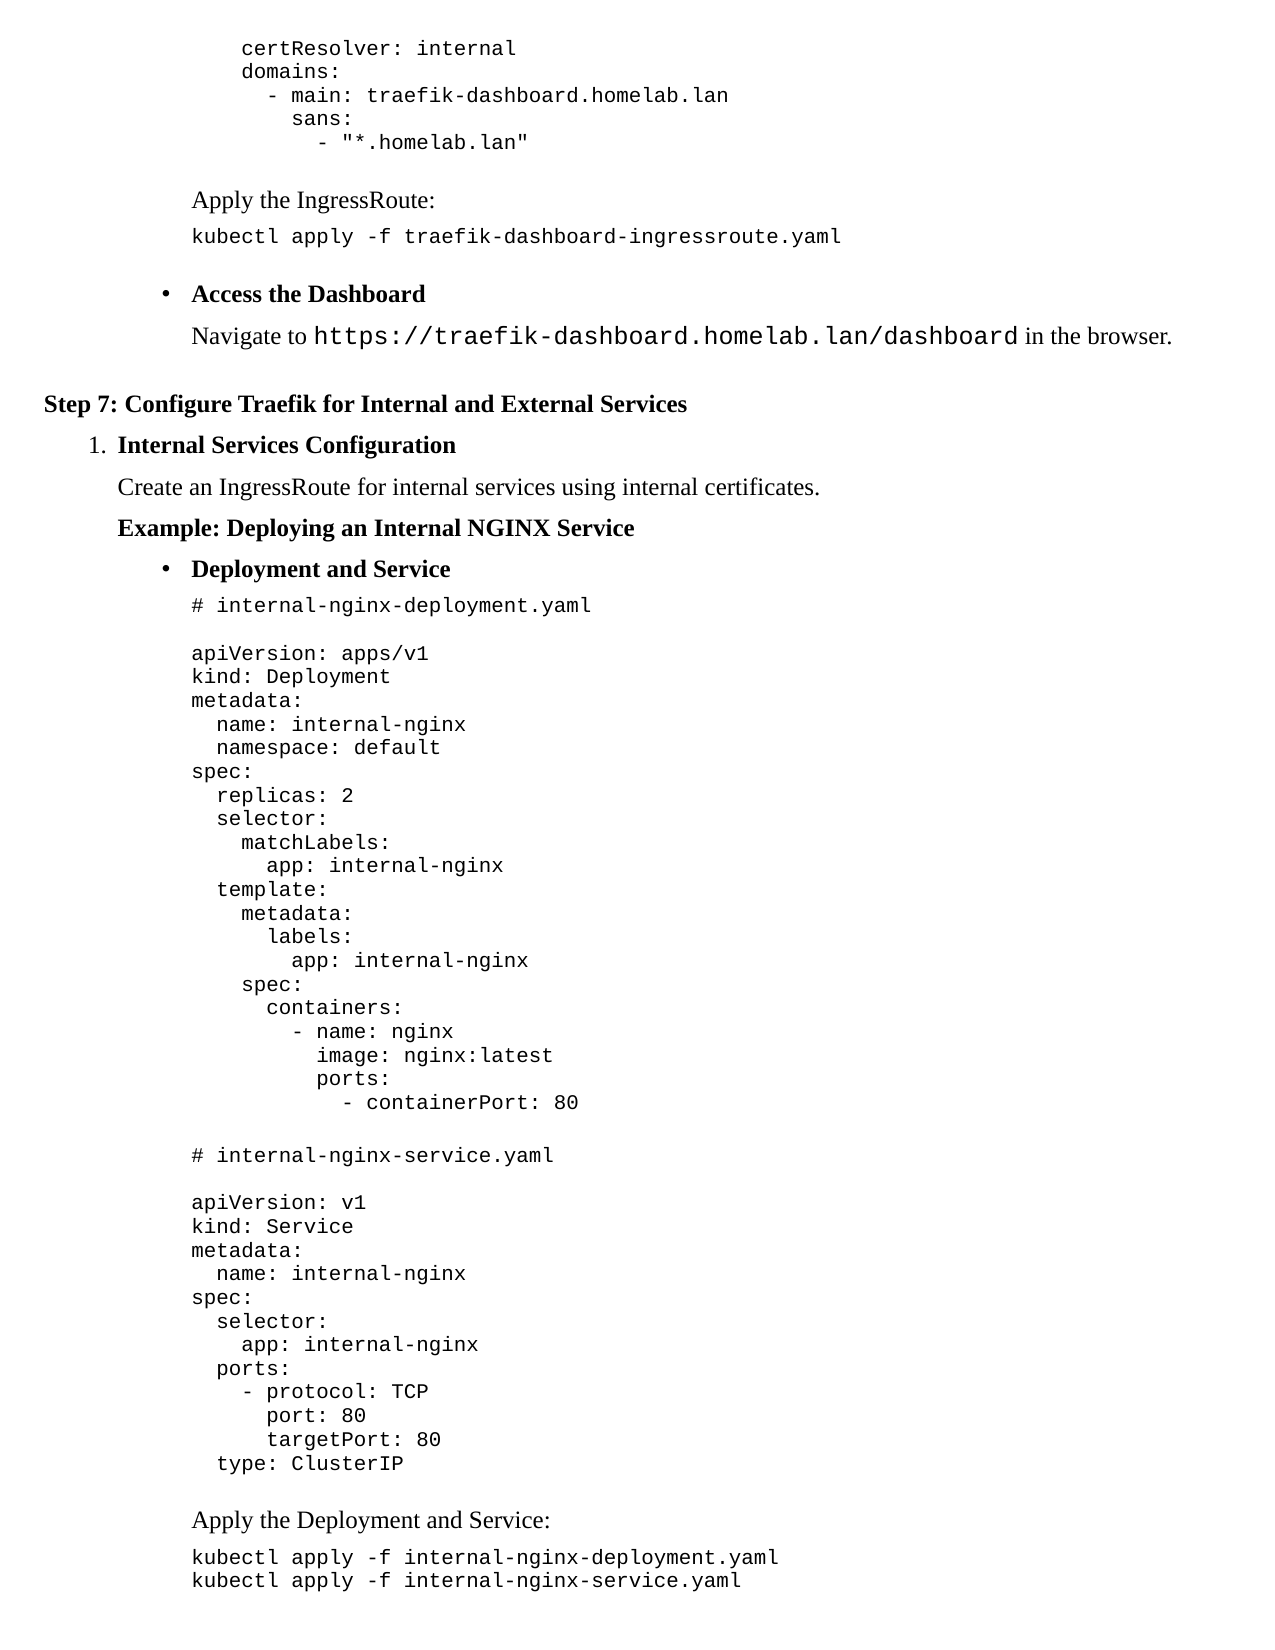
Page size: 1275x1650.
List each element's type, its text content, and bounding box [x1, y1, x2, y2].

list apiVersion: apps/v1 [162, 643, 1217, 666]
list selector: [162, 808, 1217, 832]
list type: ClusterIP [162, 1452, 1217, 1476]
list replicas: 2 [162, 784, 1217, 808]
list Access the Dashboard [162, 279, 1217, 308]
list sans: [162, 108, 1217, 132]
list app: internal-nginx [162, 856, 1217, 879]
list name: internal-nginx [162, 714, 1217, 737]
list apiVersion: v1 [162, 1192, 1217, 1216]
list spec: [162, 761, 1217, 784]
list labels: [162, 926, 1217, 950]
list Example: Deploying an Internal NGINX Service [88, 513, 1217, 542]
list kubectl apply -f internal-nginx-service.yaml [162, 1571, 1217, 1594]
list # internal-nginx-service.yaml [162, 1145, 1217, 1169]
list - "*.homelab.lan" [162, 132, 1217, 156]
list ports: [162, 1358, 1217, 1382]
list metadata: [162, 1240, 1217, 1263]
list Deployment and Service [162, 554, 1217, 583]
list kubectl apply -f internal-nginx-deployment.yaml [162, 1547, 1217, 1571]
list ports: [162, 1068, 1217, 1092]
list namespace: default [162, 737, 1217, 761]
list kind: Service [162, 1216, 1217, 1240]
list - main: traefik-dashboard.homelab.lan [162, 85, 1217, 108]
list port: 80 [162, 1405, 1217, 1429]
list targetPort: 80 [162, 1429, 1217, 1452]
list - name: nginx [162, 1021, 1217, 1045]
list certResolver: internal [162, 37, 1217, 61]
list selector: [162, 1311, 1217, 1334]
list image: nginx:latest [162, 1045, 1217, 1068]
list domains: [162, 61, 1217, 85]
list containers: [162, 997, 1217, 1021]
list template: [162, 879, 1217, 903]
list - protocol: TCP [162, 1382, 1217, 1405]
list app: internal-nginx [162, 950, 1217, 974]
list app: internal-nginx [162, 1334, 1217, 1358]
list - containerPort: 80 [162, 1092, 1217, 1116]
subtitle Step 7: Configure Traefik for Internal and External Services [44, 389, 1217, 418]
list name: internal-nginx [162, 1263, 1217, 1287]
list # internal-nginx-deployment.yaml [162, 595, 1217, 619]
list Internal Services Configuration [88, 430, 1217, 459]
list Navigate to https://traefik-dashboard.homelab.lan/dashboard in the browser. [162, 321, 1217, 352]
list kind: Deployment [162, 666, 1217, 690]
list Apply the Deployment and Service: [162, 1506, 1217, 1534]
list Apply the IngressRoute: [162, 185, 1217, 214]
list metadata: [162, 903, 1217, 926]
list Create an IngressRoute for internal services using internal certificates. [88, 472, 1217, 500]
list kubectl apply -f traefik-dashboard-ingressroute.yaml [162, 226, 1217, 250]
list metadata: [162, 690, 1217, 714]
list spec: [162, 1287, 1217, 1311]
list spec: [162, 974, 1217, 997]
list matchLabels: [162, 832, 1217, 856]
